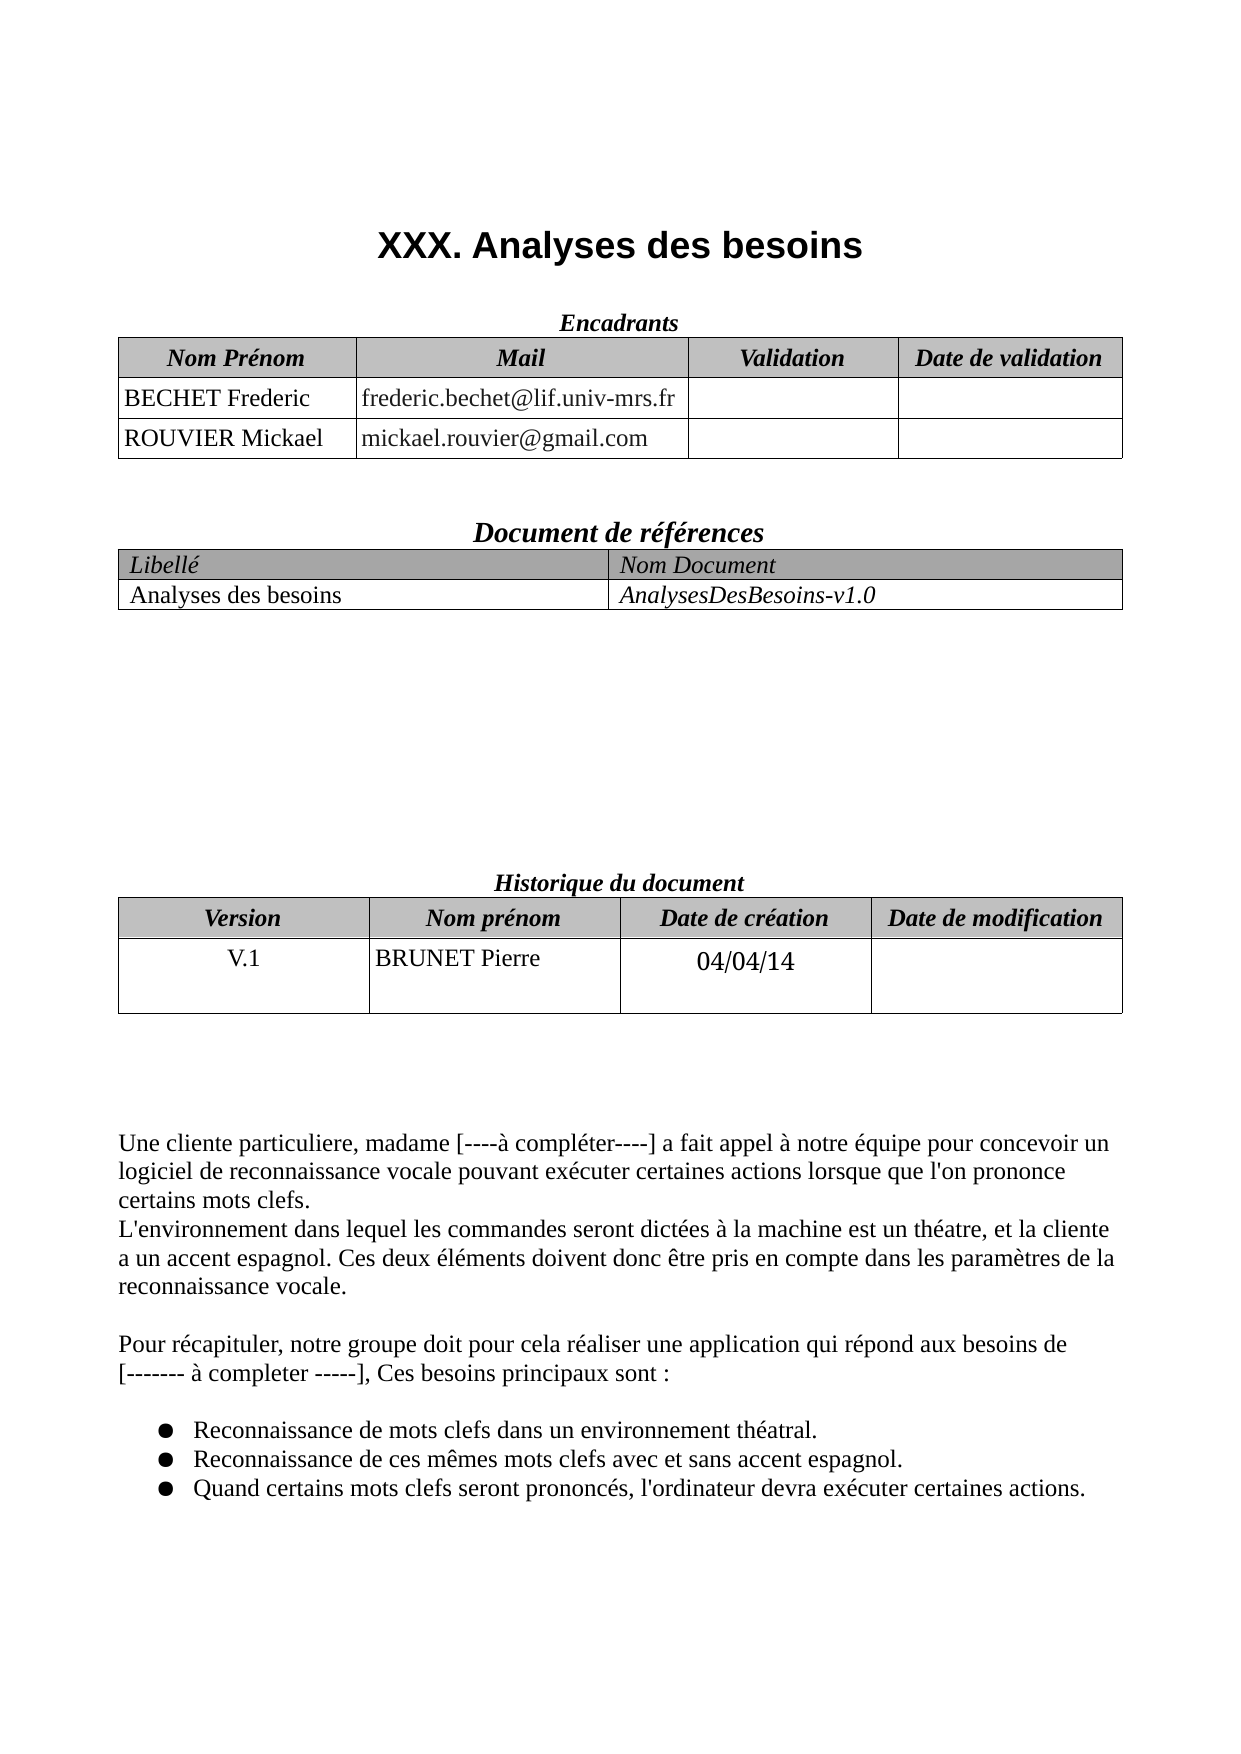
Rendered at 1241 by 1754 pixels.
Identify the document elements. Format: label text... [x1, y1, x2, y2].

table_header Mail [357, 338, 688, 377]
table_header Nom Prénom [119, 338, 356, 377]
text Une cliente particuliere, madame [----à compléter----] a fait appel à notre équipe pour concevoir un logiciel de reconnaissance vocale pouvant exécuter certaines actions lorsque que l'on prononce certains mots clefs. [118, 1128, 1122, 1214]
text L'environnement dans lequel les commandes seront dictées à la machine est un théatre, et la cliente a un accent espagnol. Ces deux éléments doivent donc être pris en compte dans les paramètres de la reconnaissance vocale. [118, 1214, 1122, 1300]
table_header Validation [689, 338, 898, 377]
table_cell BRUNET Pierre [370, 939, 620, 1012]
text Pour récapituler, notre groupe doit pour cela réaliser une application qui répond aux besoins de [------- à completer -----], Ces besoins principaux sont : [118, 1329, 1122, 1386]
table_cell 04/04/14 [621, 939, 871, 1012]
table_cell [689, 419, 898, 458]
table_header Date de création [621, 898, 871, 937]
table_header Date de modification [872, 898, 1122, 937]
table_cell frederic.bechet@lif.univ-mrs.fr [357, 378, 688, 417]
list Reconnaissance de ces mêmes mots clefs avec et sans accent espagnol. [156, 1444, 1122, 1473]
table_cell mickael.rouvier@gmail.com [357, 419, 688, 458]
text Document de références [118, 515, 1122, 549]
table_cell [872, 939, 1122, 1012]
table_header Nom prénom [370, 898, 620, 937]
table_header Version [119, 898, 369, 937]
table_cell [899, 378, 1122, 417]
text Encadrants [118, 308, 1122, 337]
list Reconnaissance de mots clefs dans un environnement théatral. [156, 1415, 1122, 1444]
table_cell ROUVIER Mickael [119, 419, 356, 458]
table_header Date de validation [899, 338, 1122, 377]
list Quand certains mots clefs seront prononcés, l'ordinateur devra exécuter certaines actions. [156, 1473, 1122, 1501]
table_cell [899, 419, 1122, 458]
table_header Libellé [119, 550, 608, 579]
subtitle XXX. Analyses des besoins [118, 224, 1122, 267]
table_cell Analyses des besoins [119, 580, 608, 608]
text Historique du document [118, 868, 1122, 897]
table_header Nom Document [609, 550, 1122, 579]
table_cell AnalysesDesBesoins-v1.0 [609, 580, 1122, 608]
table_cell [689, 378, 898, 417]
table_cell BECHET Frederic [119, 378, 356, 417]
table_cell V.1 [119, 939, 369, 1012]
